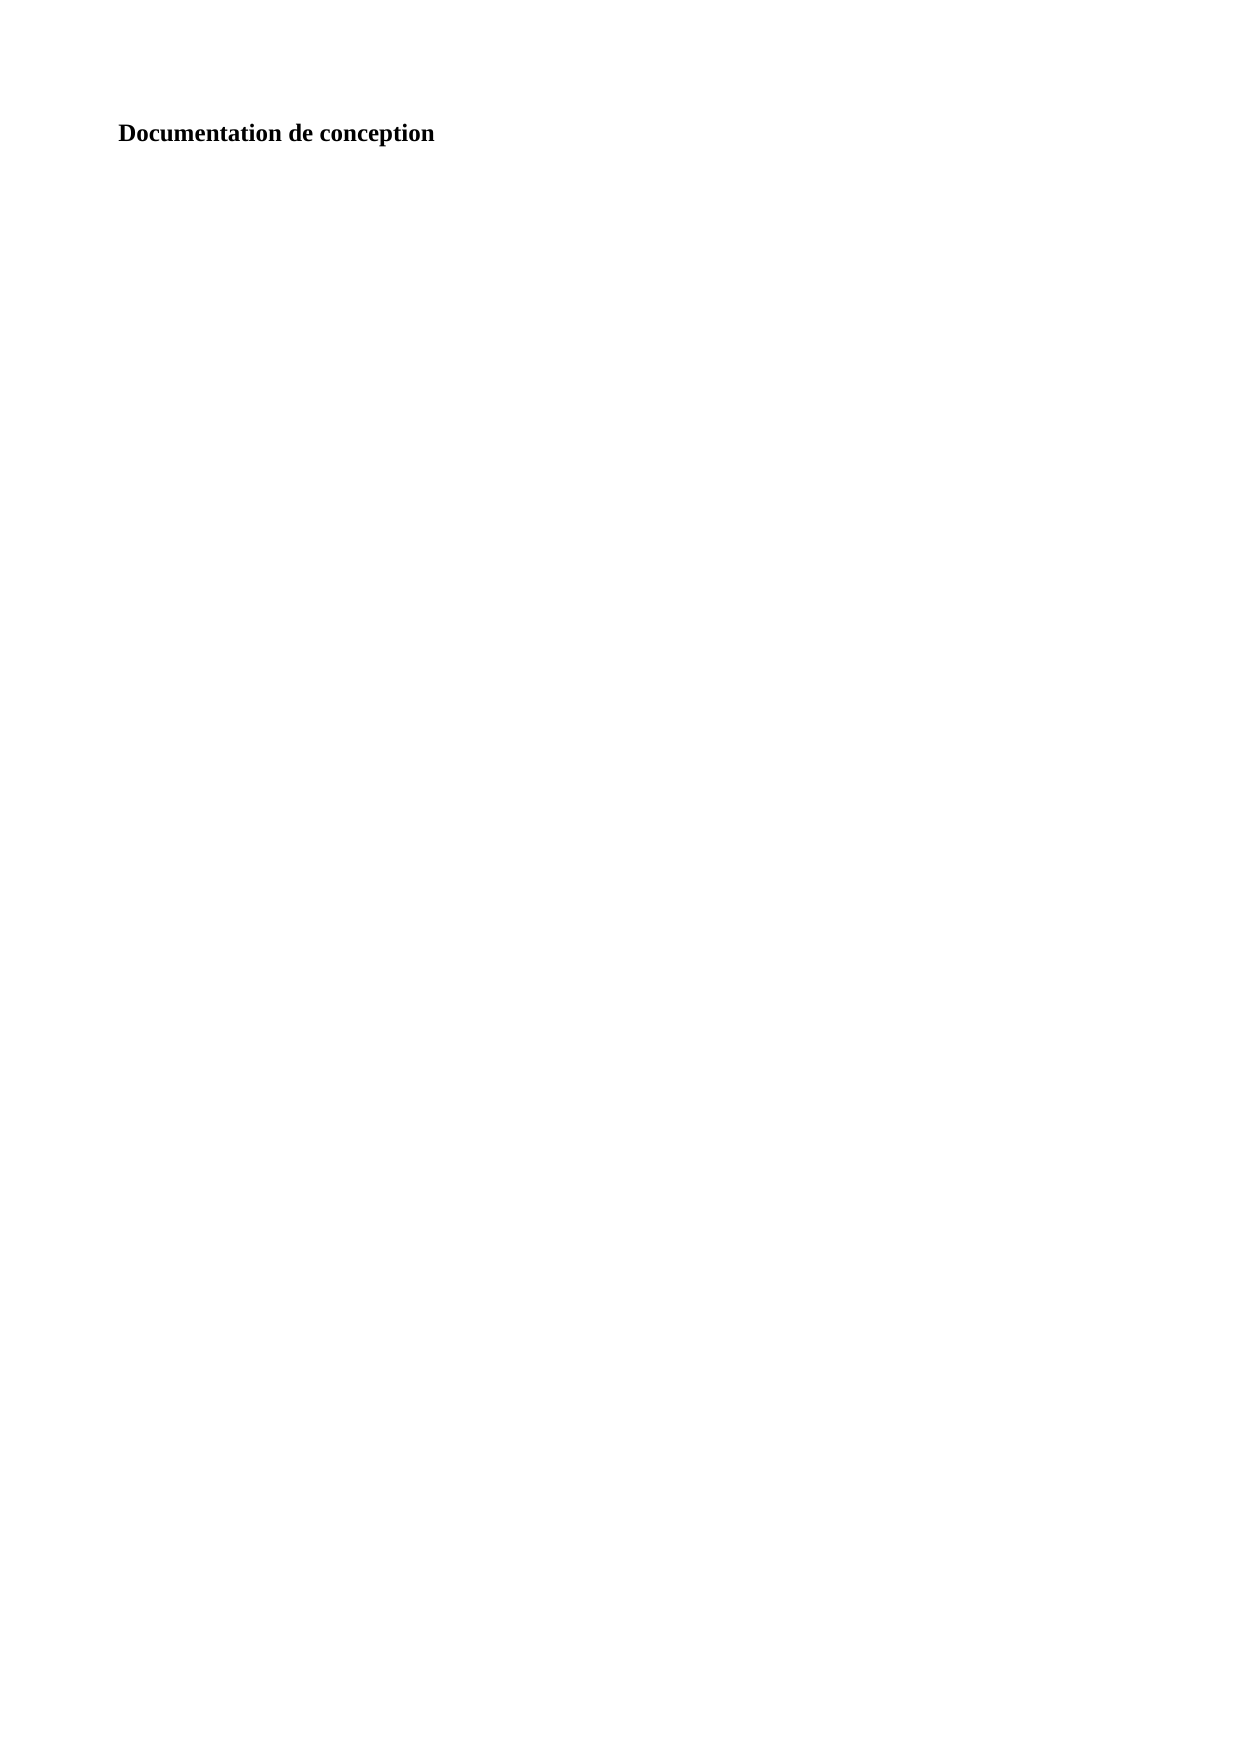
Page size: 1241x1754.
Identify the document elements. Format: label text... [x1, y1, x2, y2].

text Documentation de conception [118, 118, 1122, 147]
